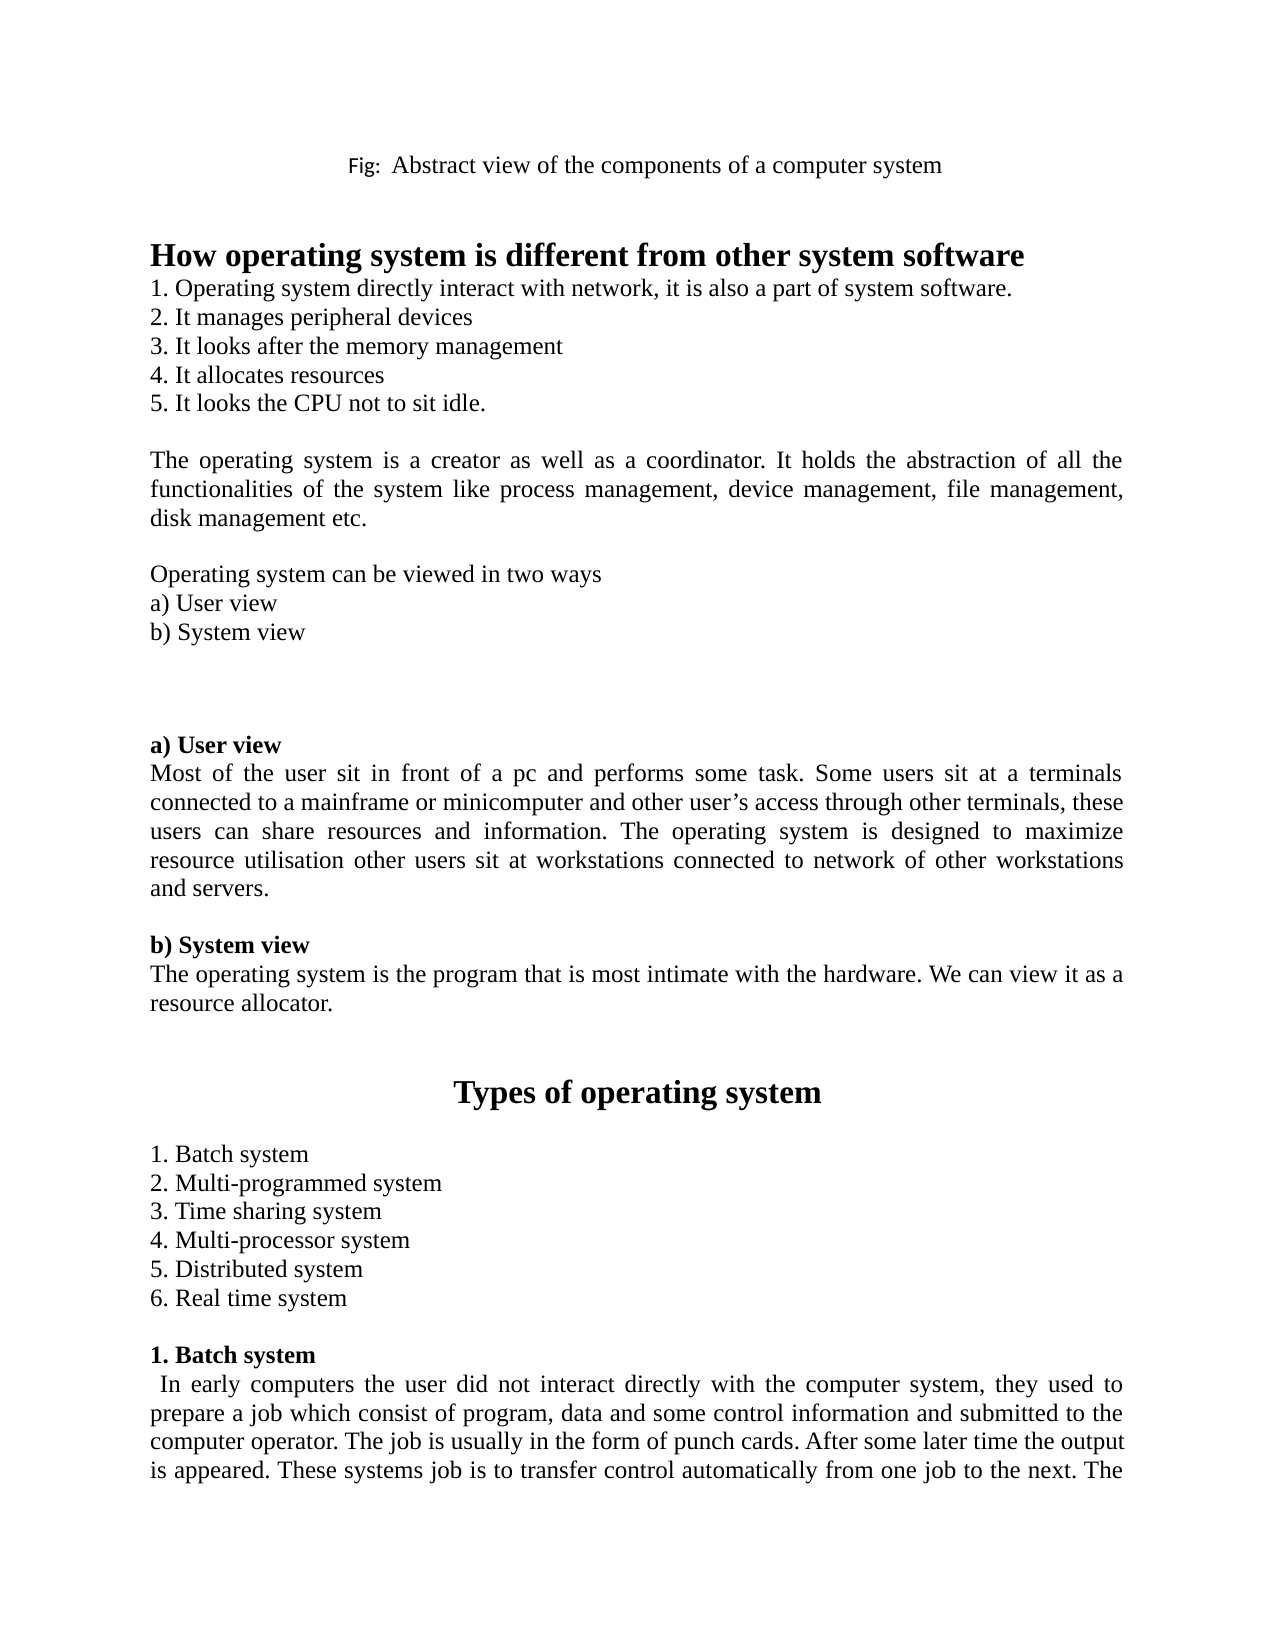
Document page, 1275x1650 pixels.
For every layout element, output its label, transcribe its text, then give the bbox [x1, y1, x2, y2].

text a) User view [150, 730, 1125, 758]
text In early computers the user did not interact directly with the computer system, they used to prepare a job which consist of program, data and some control information and submitted to the computer operator. The job is usually in the form of punch cards. After some later time the output is appeared. These systems job is to transfer control automatically from one job to the next. The [150, 1369, 1125, 1484]
text The operating system is a creator as well as a coordinator. It holds the abstraction of all the functionalities of the system like process management, device management, file management, disk management etc. [150, 445, 1125, 531]
text How operating system is different from other system software [150, 235, 1125, 273]
text 5. Distributed system [150, 1254, 1125, 1283]
text 2. Multi-programmed system [150, 1168, 1125, 1196]
text Operating system can be viewed in two ways [150, 559, 1125, 588]
text 3. It looks after the memory management [150, 331, 1125, 360]
text 4. It allocates resources [150, 360, 1125, 388]
text 2. It manages peripheral devices [150, 302, 1125, 331]
text The operating system is the program that is most intimate with the hardware. We can view it as a resource allocator. [150, 959, 1125, 1017]
text Fig: Abstract view of the components of a computer system [150, 150, 1125, 179]
text Types of operating system [150, 1073, 1125, 1111]
text 4. Multi-processor system [150, 1225, 1125, 1254]
text 1. Operating system directly interact with network, it is also a part of system software. [150, 273, 1125, 302]
text 5. It looks the CPU not to sit idle. [150, 388, 1125, 417]
text 1. Batch system [150, 1139, 1125, 1168]
text 3. Time sharing system [150, 1196, 1125, 1225]
text a) User view [150, 588, 1125, 617]
text 6. Real time system [150, 1283, 1125, 1311]
text b) System view [150, 617, 1125, 646]
text b) System view [150, 930, 1125, 959]
text Most of the user sit in front of a pc and performs some task. Some users sit at a terminals connected to a mainframe or minicomputer and other user’s access through other terminals, these users can share resources and information. The operating system is designed to maximize resource utilisation other users sit at workstations connected to network of other workstations and servers. [150, 758, 1125, 902]
text 1. Batch system [150, 1311, 1125, 1369]
